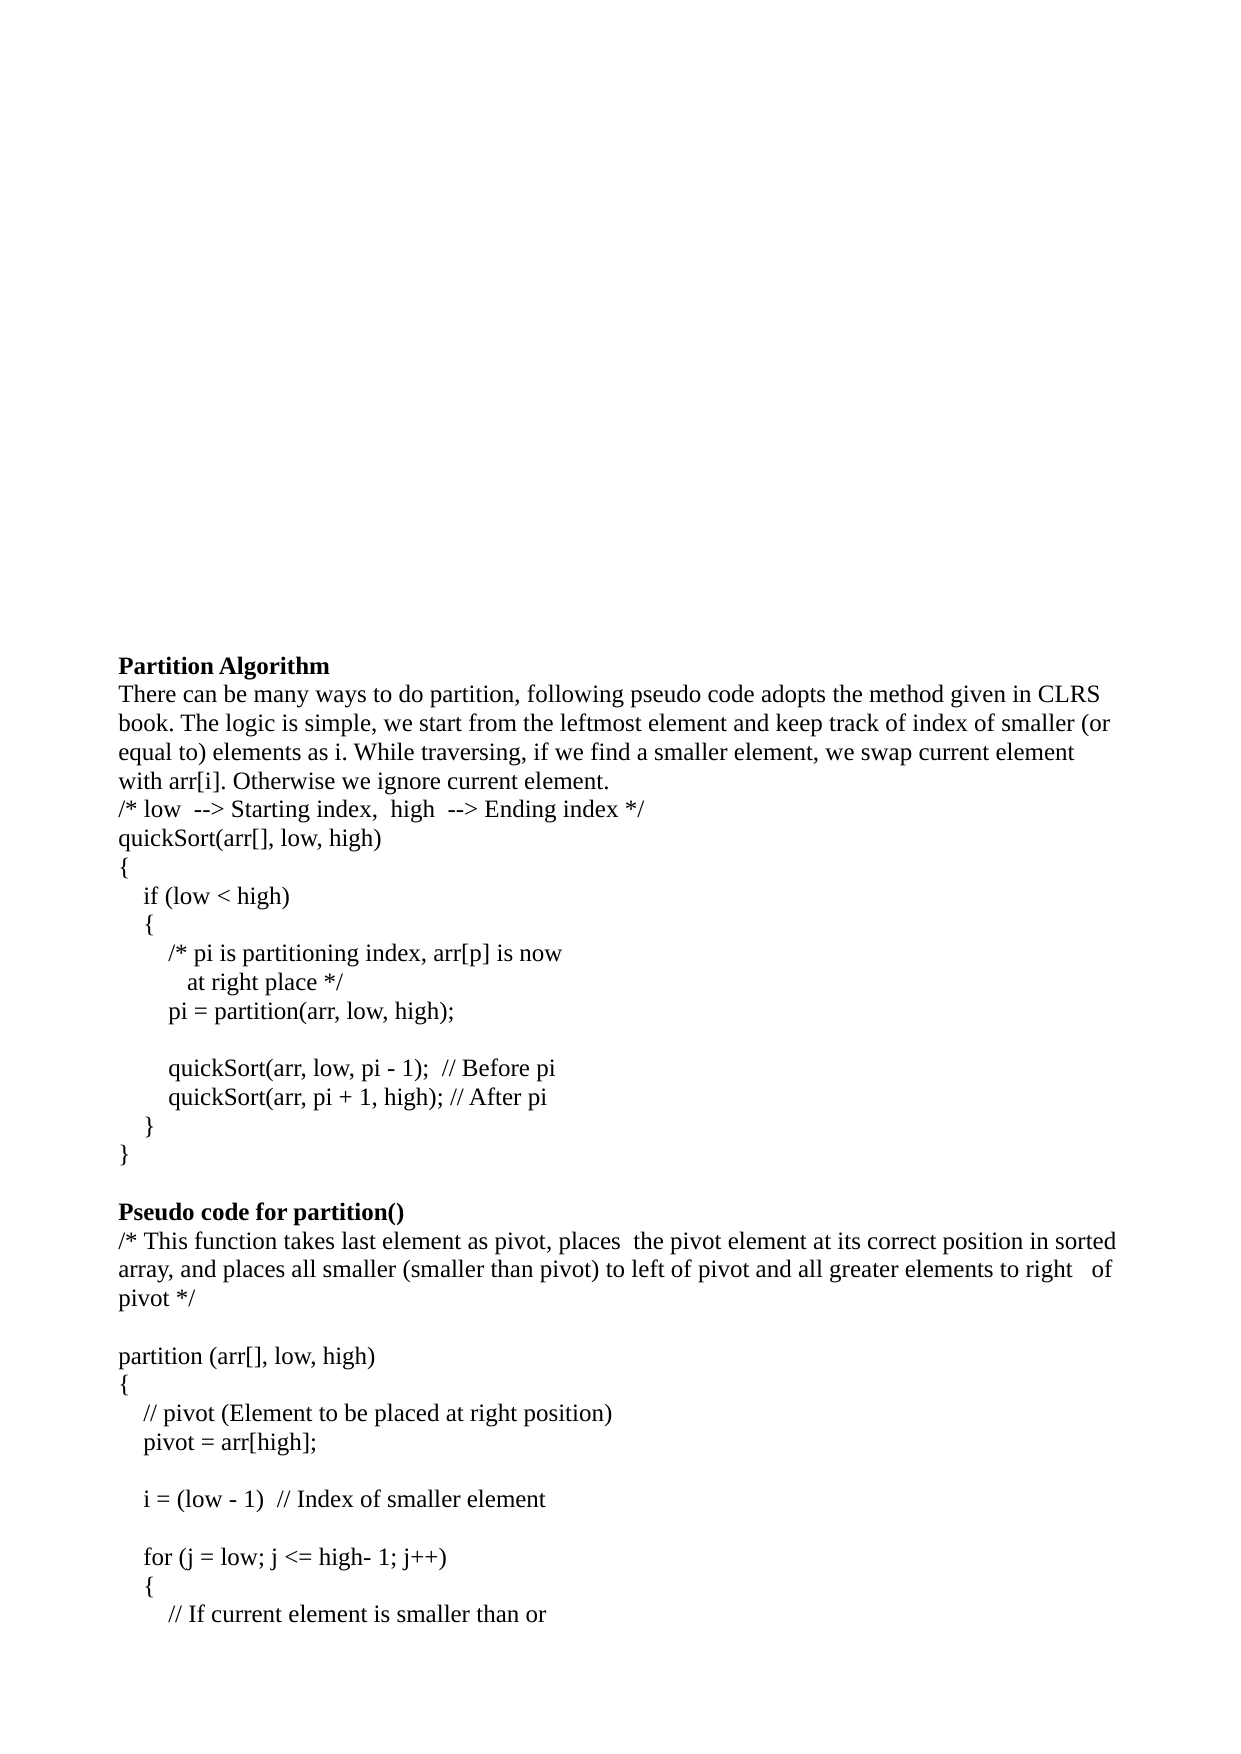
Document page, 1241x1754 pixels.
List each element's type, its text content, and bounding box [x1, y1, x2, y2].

text } [118, 1139, 1122, 1168]
text quickSort(arr, pi + 1, high); // After pi [118, 1082, 1122, 1111]
text } [118, 1111, 1122, 1139]
text partition (arr[], low, high) [118, 1341, 1122, 1369]
text { [118, 1369, 1122, 1398]
text { [118, 852, 1122, 881]
text /* This function takes last element as pivot, places the pivot element at its correct position in sorted array, and places all smaller (smaller than pivot) to left of pivot and all greater elements to right of pivot */ [118, 1226, 1122, 1312]
text if (low < high) [118, 881, 1122, 909]
text i = (low - 1) // Index of smaller element [118, 1484, 1122, 1513]
text /* low --> Starting index, high --> Ending index */ [118, 794, 1122, 823]
text { [118, 1571, 1122, 1599]
text pivot = arr[high]; [118, 1427, 1122, 1456]
text quickSort(arr[], low, high) [118, 823, 1122, 852]
text Partition Algorithm There can be many ways to do partition, following pseudo code adopts the method given in CLRS book. The logic is simple, we start from the leftmost element and keep track of index of smaller (or equal to) elements as i. While traversing, if we find a smaller element, we swap current element with arr[i]. Otherwise we ignore current element. [118, 651, 1122, 794]
text Pseudo code for partition() [118, 1197, 1122, 1226]
text // pivot (Element to be placed at right position) [118, 1398, 1122, 1427]
text at right place */ [118, 967, 1122, 996]
text { [118, 909, 1122, 938]
text for (j = low; j <= high- 1; j++) [118, 1542, 1122, 1571]
text pi = partition(arr, low, high); [118, 996, 1122, 1024]
text /* pi is partitioning index, arr[p] is now [118, 938, 1122, 967]
text // If current element is smaller than or [118, 1599, 1122, 1628]
text quickSort(arr, low, pi - 1); // Before pi [118, 1053, 1122, 1082]
